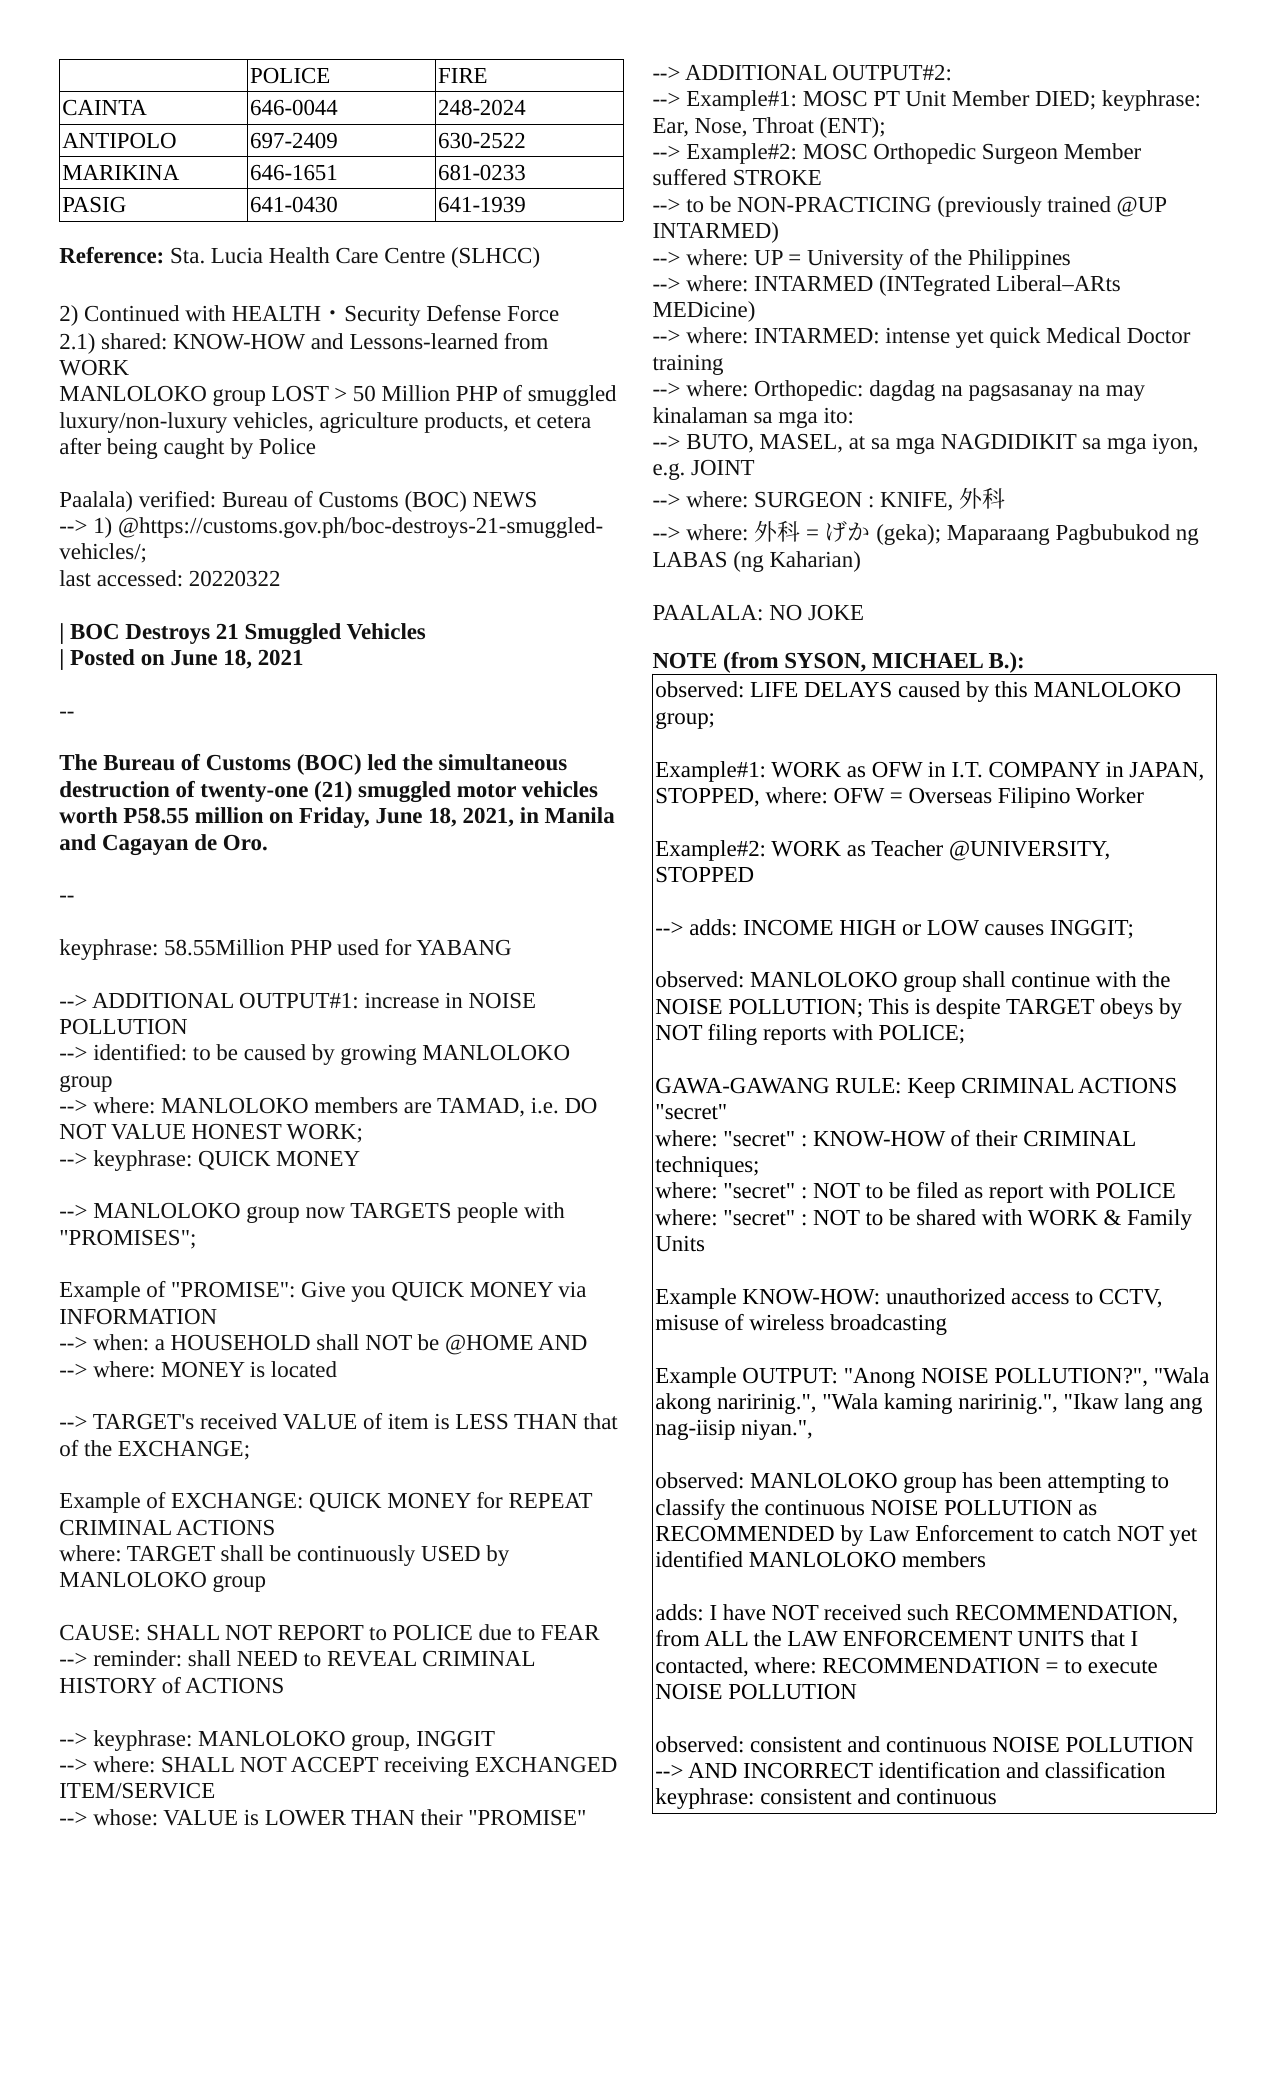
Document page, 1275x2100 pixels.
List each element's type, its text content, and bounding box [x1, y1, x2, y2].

table_cell 681-0233 [436, 157, 623, 188]
text --> Example#1: MOSC PT Unit Member DIED; keyphrase: Ear, Nose, Throat (ENT); [652, 85, 1216, 138]
table_header observed: LIFE DELAYS caused by this MANLOLOKO group; Example#1: WORK as OFW in I.T. COMPANY in JAPAN, STOPPED, where: OFW = Overseas Filipino Worker Example#2: WORK as Teacher @UNIVERSITY, STOPPED --> adds: INCOME HIGH or LOW causes INGGIT; observed: MANLOLOKO group shall continue with the NOISE POLLUTION; This is despite TARGET obeys by NOT filing reports with POLICE; GAWA-GAWANG RULE: Keep CRIMINAL ACTIONS "secret" where: "secret" : KNOW-HOW of their CRIMINAL techniques; where: "secret" : NOT to be filed as report with POLICE where: "secret" : NOT to be shared with WORK & Family Units Example KNOW-HOW: unauthorized access to CCTV, misuse of wireless broadcasting Example OUTPUT: "Anong NOISE POLLUTION?", "Wala akong naririnig.", "Wala kaming naririnig.", "Ikaw lang ang nag-iisip niyan.", observed: MANLOLOKO group has been attempting to classify the continuous NOISE POLLUTION as RECOMMENDED by Law Enforcement to catch NOT yet identified MANLOLOKO members adds: I have NOT received such RECOMMENDATION, from ALL the LAW ENFORCEMENT UNITS that I contacted, where: RECOMMENDATION = to execute NOISE POLLUTION observed: consistent and continuous NOISE POLLUTION --> AND INCORRECT identification and classification keyphrase: consistent and continuous [653, 675, 1216, 1813]
text --> when: a HOUSEHOLD shall NOT be @HOME AND [59, 1329, 623, 1356]
text --> reminder: shall NEED to REVEAL CRIMINAL HISTORY of ACTIONS [59, 1646, 623, 1698]
table_header FIRE [436, 60, 623, 91]
text keyphrase: 58.55Million PHP used for YABANG [59, 934, 623, 960]
text The Bureau of Customs (BOC) led the simultaneous destruction of twenty-one (21) smuggled motor vehicles worth P58.55 million on Friday, June 18, 2021, in Manila and Cagayan de Oro. [59, 749, 623, 855]
text --> Example#2: MOSC Orthopedic Surgeon Member suffered STROKE [652, 138, 1216, 191]
table_cell ANTIPOLO [60, 125, 247, 156]
text 2) Continued with HEALTH・Security Defense Force [59, 295, 623, 328]
text Example of "PROMISE": Give you QUICK MONEY via INFORMATION [59, 1277, 623, 1329]
table_cell 641-0430 [248, 189, 435, 221]
table_cell MARIKINA [60, 157, 247, 188]
text --> where: INTARMED (INTegrated Liberal–ARts MEDicine) [652, 270, 1216, 323]
text --> BUTO, MASEL, at sa mga NAGDIDIKIT sa mga iyon, e.g. JOINT [652, 428, 1216, 481]
table_cell PASIG [60, 189, 247, 221]
text Example of EXCHANGE: QUICK MONEY for REPEAT CRIMINAL ACTIONS [59, 1487, 623, 1540]
text --> 1) @https://customs.gov.ph/boc-destroys-21-smuggled-vehicles/; [59, 512, 623, 565]
text --> ADDITIONAL OUTPUT#1: increase in NOISE POLLUTION [59, 987, 623, 1039]
text --> where: Orthopedic: dagdag na pagsasanay na may kinalaman sa mga ito: [652, 375, 1216, 428]
text where: TARGET shall be continuously USED by MANLOLOKO group [59, 1540, 623, 1593]
text --> where: MONEY is located [59, 1356, 623, 1382]
text -- [59, 697, 623, 723]
text | Posted on June 18, 2021 [59, 644, 623, 670]
text Paalala) verified: Bureau of Customs (BOC) NEWS [59, 486, 623, 512]
table_cell CAINTA [60, 92, 247, 124]
table_cell 646-0044 [248, 92, 435, 124]
table_header POLICE [248, 60, 435, 91]
text --> where: UP = University of the Philippines [652, 243, 1216, 270]
text --> where: 外科 = げか (geka); Maparaang Pagbubukod ng LABAS (ng Kaharian) [652, 514, 1216, 573]
table_cell 248-2024 [436, 92, 623, 124]
text --> identified: to be caused by growing MANLOLOKO group [59, 1039, 623, 1092]
table_cell 697-2409 [248, 125, 435, 156]
text --> whose: VALUE is LOWER THAN their "PROMISE" [59, 1804, 623, 1830]
text last accessed: 20220322 [59, 565, 623, 591]
text --> where: SHALL NOT ACCEPT receiving EXCHANGED ITEM/SERVICE [59, 1751, 623, 1804]
text PAALALA: NO JOKE [652, 599, 1216, 626]
text --> keyphrase: QUICK MONEY [59, 1145, 623, 1171]
text --> to be NON-PRACTICING (previously trained @UP INTARMED) [652, 191, 1216, 243]
text --> MANLOLOKO group now TARGETS people with "PROMISES"; [59, 1197, 623, 1250]
text --> where: INTARMED: intense yet quick Medical Doctor training [652, 323, 1216, 375]
table_cell 646-1651 [248, 157, 435, 188]
text --> TARGET's received VALUE of item is LESS THAN that of the EXCHANGE; [59, 1408, 623, 1461]
text --> keyphrase: MANLOLOKO group, INGGIT [59, 1724, 623, 1751]
text 2.1) shared: KNOW-HOW and Lessons-learned from WORK [59, 328, 623, 381]
table_cell 630-2522 [436, 125, 623, 156]
text | BOC Destroys 21 Smuggled Vehicles [59, 618, 623, 644]
table_header [60, 60, 247, 91]
text Reference: Sta. Lucia Health Care Centre (SLHCC) [59, 242, 623, 268]
table_cell 641-1939 [436, 189, 623, 221]
text -- [59, 881, 623, 908]
text --> where: SURGEON : KNIFE, 外科 [652, 481, 1216, 514]
text --> ADDITIONAL OUTPUT#2: [652, 59, 1216, 85]
text --> where: MANLOLOKO members are TAMAD, i.e. DO NOT VALUE HONEST WORK; [59, 1092, 623, 1145]
text NOTE (from SYSON, MICHAEL B.): [652, 647, 1216, 673]
text CAUSE: SHALL NOT REPORT to POLICE due to FEAR [59, 1619, 623, 1646]
text MANLOLOKO group LOST > 50 Million PHP of smuggled luxury/non-luxury vehicles, agriculture products, et cetera after being caught by Police [59, 381, 623, 459]
